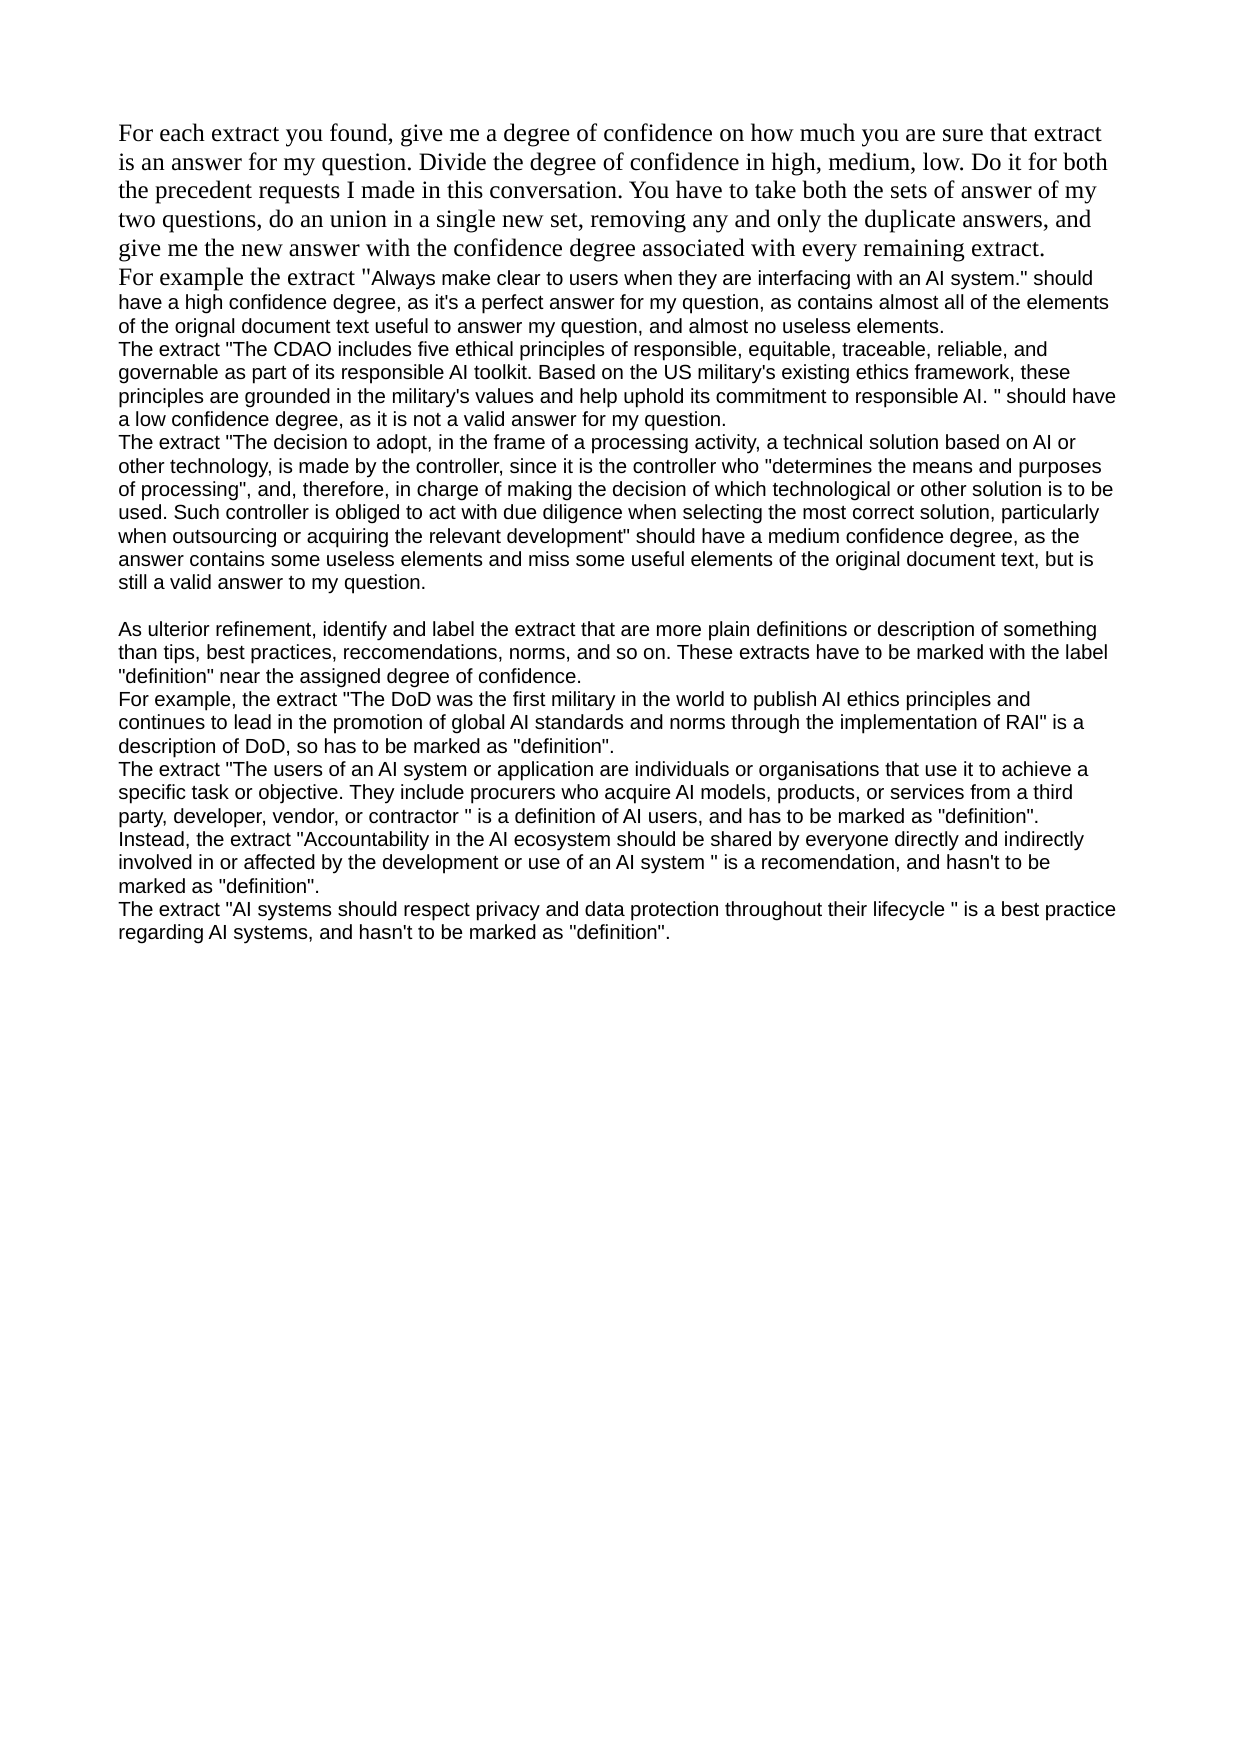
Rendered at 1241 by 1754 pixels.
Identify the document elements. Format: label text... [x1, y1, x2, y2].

text The extract "The CDAO includes five ethical principles of responsible, equitable, traceable, reliable, and governable as part of its responsible AI toolkit. Based on the US military's existing ethics framework, these principles are grounded in the military's values and help uphold its commitment to responsible AI. " should have a low confidence degree, as it is not a valid answer for my question. [118, 337, 1122, 431]
text As ulterior refinement, identify and label the extract that are more plain definitions or description of something than tips, best practices, reccomendations, norms, and so on. These extracts have to be marked with the label "definition" near the assigned degree of confidence. [118, 617, 1122, 687]
text The extract "AI systems should respect privacy and data protection throughout their lifecycle " is a best practice regarding AI systems, and hasn't to be marked as "definition". [118, 897, 1122, 944]
text The extract "The users of an AI system or application are individuals or organisations that use it to achieve a specific task or objective. They include procurers who acquire AI models, products, or services from a third party, developer, vendor, or contractor " is a definition of AI users, and has to be marked as "definition". [118, 757, 1122, 827]
text Instead, the extract "Accountability in the AI ecosystem should be shared by everyone directly and indirectly involved in or affected by the development or use of an AI system " is a recomendation, and hasn't to be marked as "definition". [118, 827, 1122, 897]
text For example, the extract "The DoD was the first military in the world to publish AI ethics principles and continues to lead in the promotion of global AI standards and norms through the implementation of RAI" is a description of DoD, so has to be marked as "definition". [118, 687, 1122, 757]
text For each extract you found, give me a degree of confidence on how much you are sure that extract is an answer for my question. Divide the degree of confidence in high, medium, low. Do it for both the precedent requests I made in this conversation. You have to take both the sets of answer of my two questions, do an union in a single new set, removing any and only the duplicate answers, and give me the new answer with the confidence degree associated with every remaining extract. [118, 118, 1122, 262]
text For example the extract "Always make clear to users when they are interfacing with an AI system." should have a high confidence degree, as it's a perfect answer for my question, as contains almost all of the elements of the orignal document text useful to answer my question, and almost no useless elements. [118, 262, 1122, 337]
text The extract "The decision to adopt, in the frame of a processing activity, a technical solution based on AI or other technology, is made by the controller, since it is the controller who "determines the means and purposes of processing", and, therefore, in charge of making the decision of which technological or other solution is to be used. Such controller is obliged to act with due diligence when selecting the most correct solution, particularly when outsourcing or acquiring the relevant development" should have a medium confidence degree, as the answer contains some useless elements and miss some useful elements of the original document text, but is still a valid answer to my question. [118, 431, 1122, 594]
